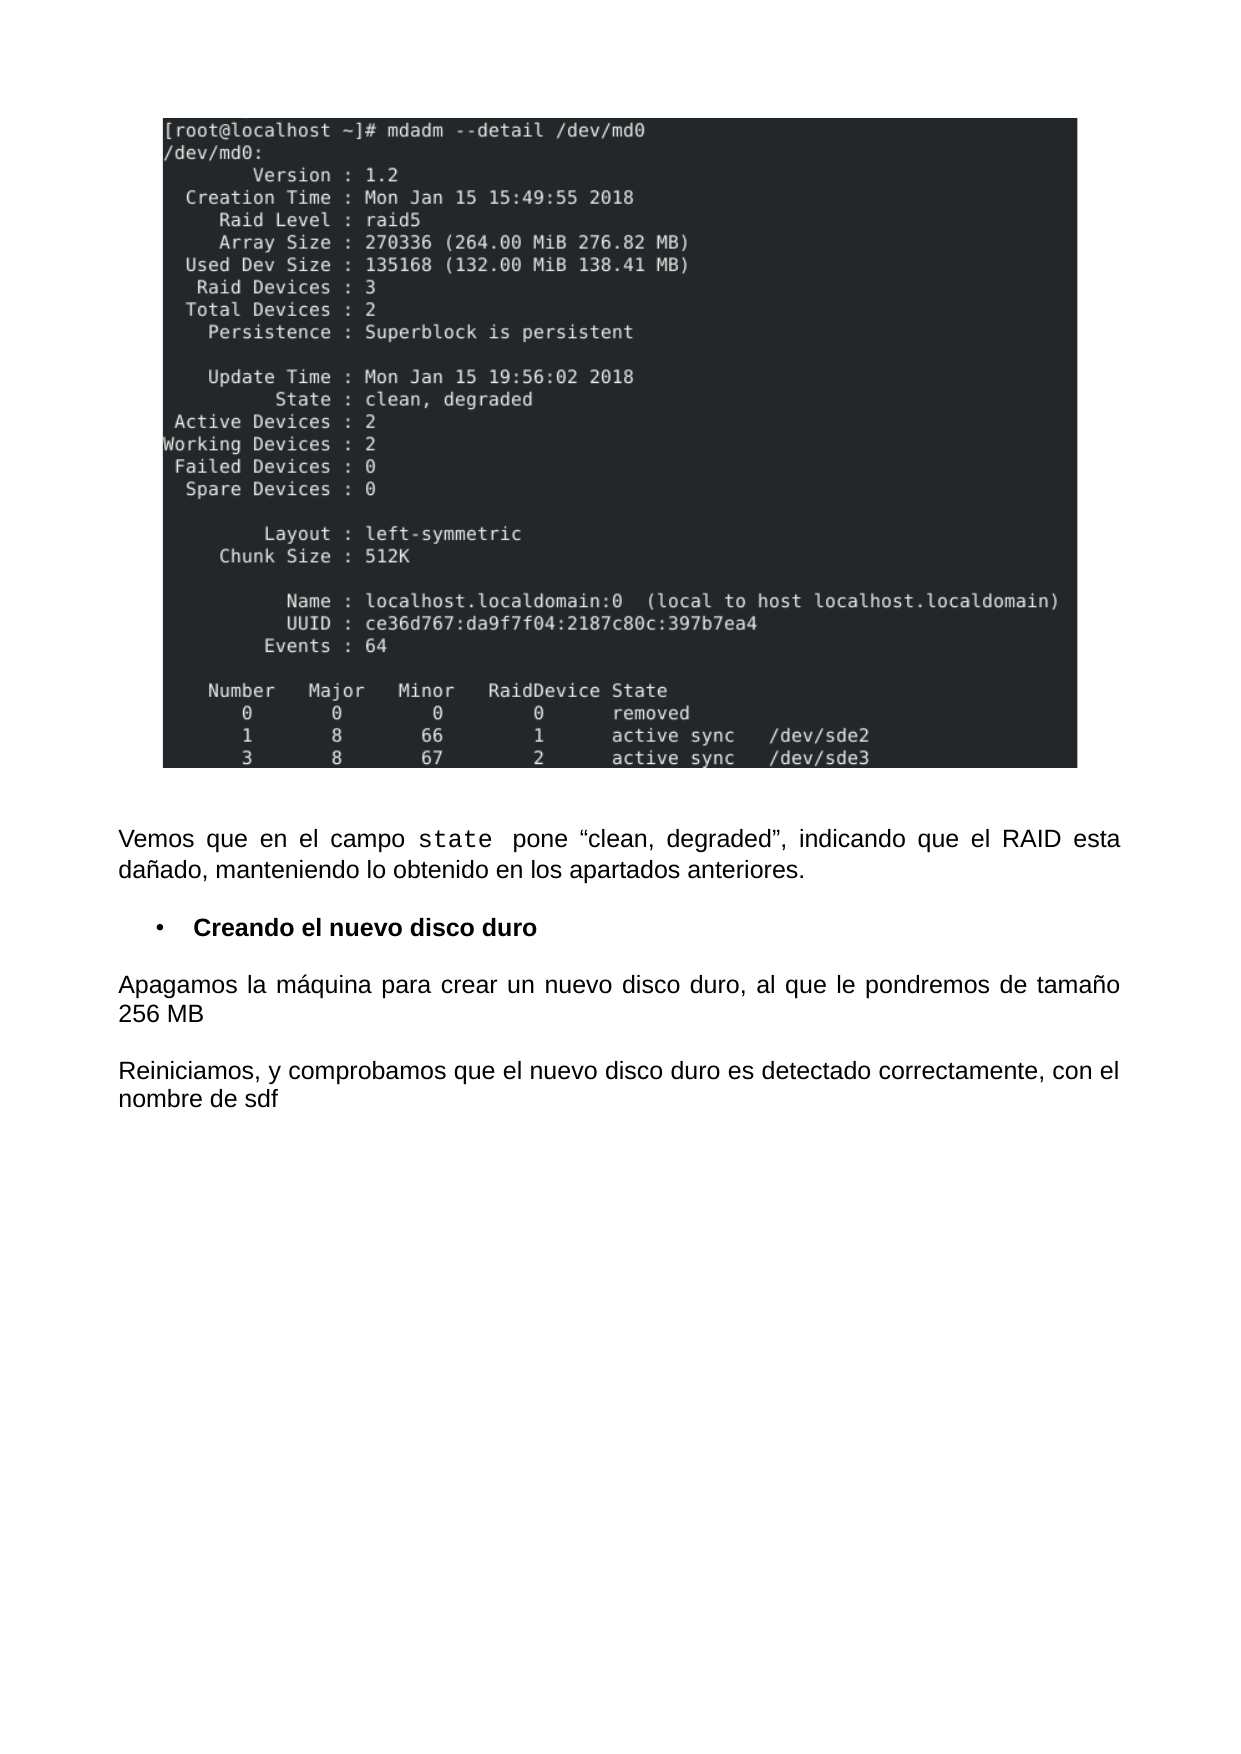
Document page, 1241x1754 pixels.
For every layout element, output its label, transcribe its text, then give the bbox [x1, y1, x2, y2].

picture [162, 118, 1078, 768]
text Vemos que en el campo state pone “clean, degraded”, indicando que el RAID esta dañado, manteniendo lo obtenido en los apartados anteriores. [118, 824, 1122, 884]
list Creando el nuevo disco duro [156, 913, 1122, 942]
text Reiniciamos, y comprobamos que el nuevo disco duro es detectado correctamente, con el nombre de sdf [118, 1056, 1122, 1113]
text Apagamos la máquina para crear un nuevo disco duro, al que le pondremos de tamaño 256 MB [118, 970, 1122, 1027]
